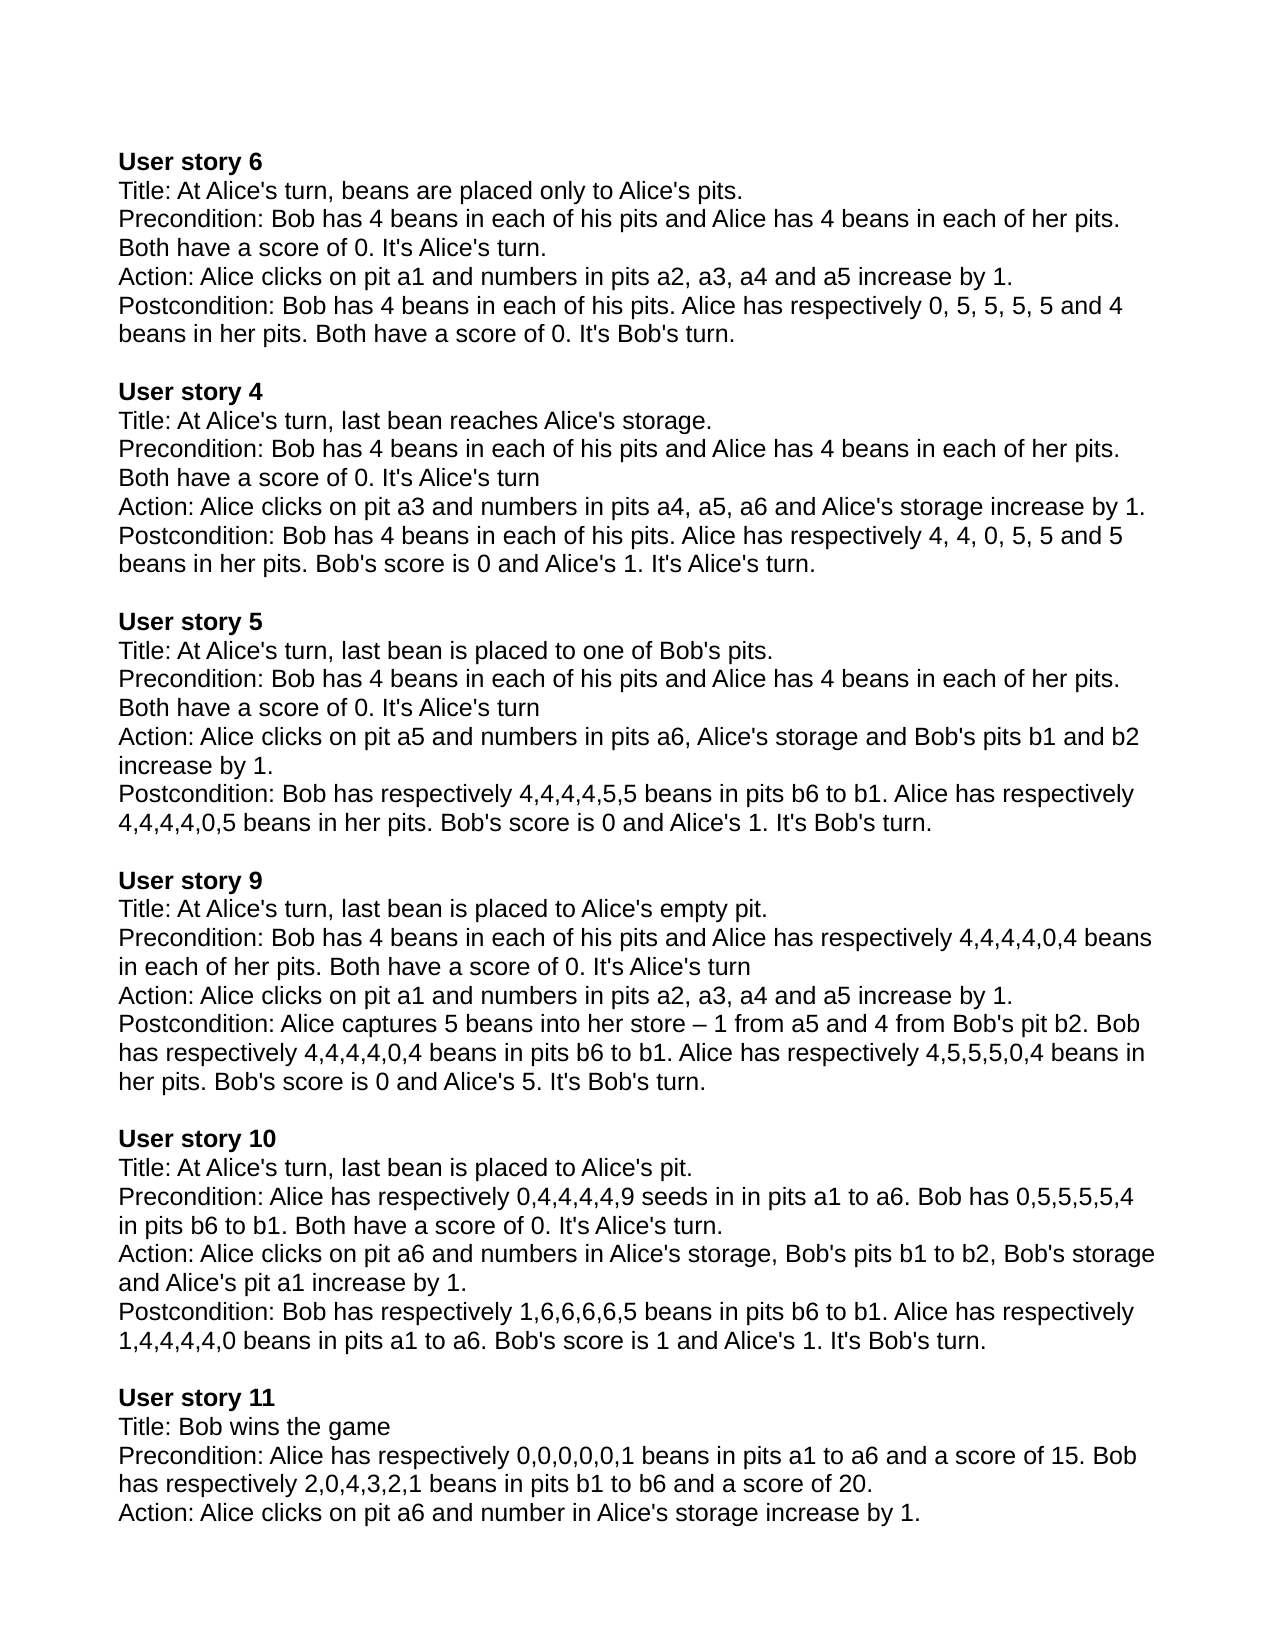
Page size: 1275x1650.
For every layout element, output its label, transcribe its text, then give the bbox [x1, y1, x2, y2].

text Postcondition: Bob has 4 beans in each of his pits. Alice has respectively 4, 4, 0, 5, 5 and 5 beans in her pits. Bob's score is 0 and Alice's 1. It's Alice's turn. [118, 521, 1157, 578]
text Action: Alice clicks on pit a1 and numbers in pits a2, a3, a4 and a5 increase by 1. [118, 262, 1157, 291]
text User story 5 [118, 607, 1157, 636]
text User story 11 [118, 1383, 1157, 1412]
text Title: At Alice's turn, last bean is placed to Alice's empty pit. [118, 894, 1157, 923]
text Postcondition: Bob has respectively 4,4,4,4,5,5 beans in pits b6 to b1. Alice has respectively 4,4,4,4,0,5 beans in her pits. Bob's score is 0 and Alice's 1. It's Bob's turn. [118, 779, 1157, 837]
text Title: At Alice's turn, last bean is placed to one of Bob's pits. [118, 636, 1157, 664]
text Title: At Alice's turn, last bean reaches Alice's storage. [118, 406, 1157, 434]
text Action: Alice clicks on pit a1 and numbers in pits a2, a3, a4 and a5 increase by 1. [118, 981, 1157, 1009]
text Title: At Alice's turn, beans are placed only to Alice's pits. [118, 176, 1157, 204]
text User story 10 [118, 1124, 1157, 1153]
text Precondition: Bob has 4 beans in each of his pits and Alice has 4 beans in each of her pits. Both have a score of 0. It's Alice's turn [118, 434, 1157, 492]
text Action: Alice clicks on pit a6 and numbers in Alice's storage, Bob's pits b1 to b2, Bob's storage and Alice's pit a1 increase by 1. [118, 1239, 1157, 1297]
text Action: Alice clicks on pit a6 and number in Alice's storage increase by 1. [118, 1498, 1157, 1527]
text Action: Alice clicks on pit a3 and numbers in pits a4, a5, a6 and Alice's storage increase by 1. [118, 492, 1157, 521]
text Action: Alice clicks on pit a5 and numbers in pits a6, Alice's storage and Bob's pits b1 and b2 increase by 1. [118, 722, 1157, 779]
text Title: At Alice's turn, last bean is placed to Alice's pit. [118, 1153, 1157, 1182]
text Postcondition: Bob has respectively 1,6,6,6,6,5 beans in pits b6 to b1. Alice has respectively 1,4,4,4,4,0 beans in pits a1 to a6. Bob's score is 1 and Alice's 1. It's Bob's turn. [118, 1297, 1157, 1354]
text Postcondition: Alice captures 5 beans into her store – 1 from a5 and 4 from Bob's pit b2. Bob has respectively 4,4,4,4,0,4 beans in pits b6 to b1. Alice has respectively 4,5,5,5,0,4 beans in her pits. Bob's score is 0 and Alice's 5. It's Bob's turn. [118, 1009, 1157, 1096]
text Precondition: Bob has 4 beans in each of his pits and Alice has 4 beans in each of her pits. Both have a score of 0. It's Alice's turn. [118, 204, 1157, 262]
text Precondition: Alice has respectively 0,0,0,0,0,1 beans in pits a1 to a6 and a score of 15. Bob has respectively 2,0,4,3,2,1 beans in pits b1 to b6 and a score of 20. [118, 1441, 1157, 1498]
text Title: Bob wins the game [118, 1412, 1157, 1441]
text Precondition: Bob has 4 beans in each of his pits and Alice has 4 beans in each of her pits. Both have a score of 0. It's Alice's turn [118, 664, 1157, 722]
text User story 4 [118, 377, 1157, 406]
text Precondition: Alice has respectively 0,4,4,4,4,9 seeds in in pits a1 to a6. Bob has 0,5,5,5,5,4 in pits b6 to b1. Both have a score of 0. It's Alice's turn. [118, 1182, 1157, 1239]
text Postcondition: Bob has 4 beans in each of his pits. Alice has respectively 0, 5, 5, 5, 5 and 4 beans in her pits. Both have a score of 0. It's Bob's turn. [118, 291, 1157, 348]
text User story 9 [118, 866, 1157, 894]
text Precondition: Bob has 4 beans in each of his pits and Alice has respectively 4,4,4,4,0,4 beans in each of her pits. Both have a score of 0. It's Alice's turn [118, 923, 1157, 981]
text User story 6 [118, 147, 1157, 176]
